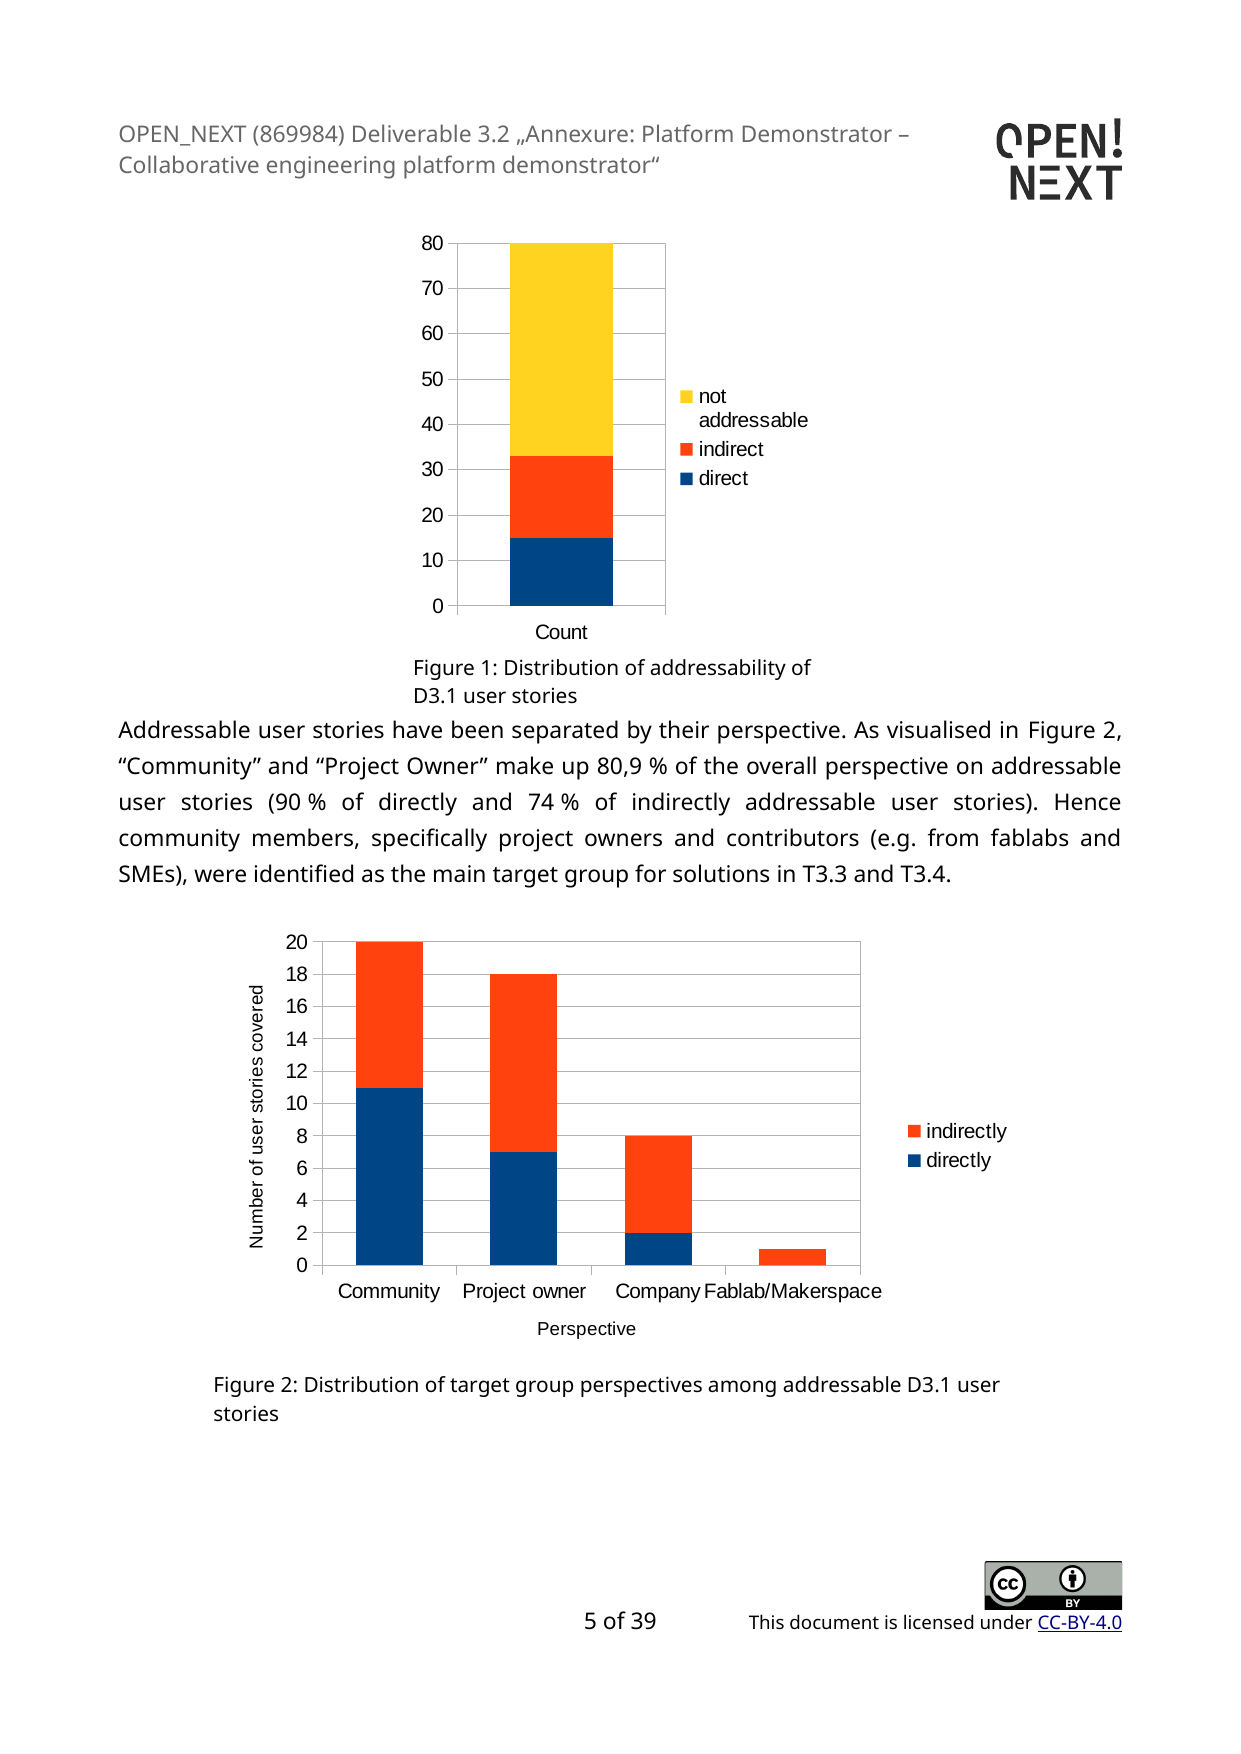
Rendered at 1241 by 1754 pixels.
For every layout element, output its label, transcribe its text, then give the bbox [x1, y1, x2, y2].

text Figure 1: Distribution of addressability of D3.1 user stories [413, 653, 827, 710]
picture [984, 1561, 1123, 1610]
text Addressable user stories have been separated by their perspective. As visualised in Figure 2, “Community” and “Project Owner” make up 80,9 % of the overall perspective on addressable user stories (90 % of directly and 74 % of indirectly addressable user stories). Hence community members, specifically project owners and contributors (e.g. from fablabs and SMEs), were identified as the main target group for solutions in T3.3 and T3.4. [118, 210, 1122, 889]
text Figure 2: Distribution of target group perspectives among addressable D3.1 user stories [213, 1371, 1027, 1427]
